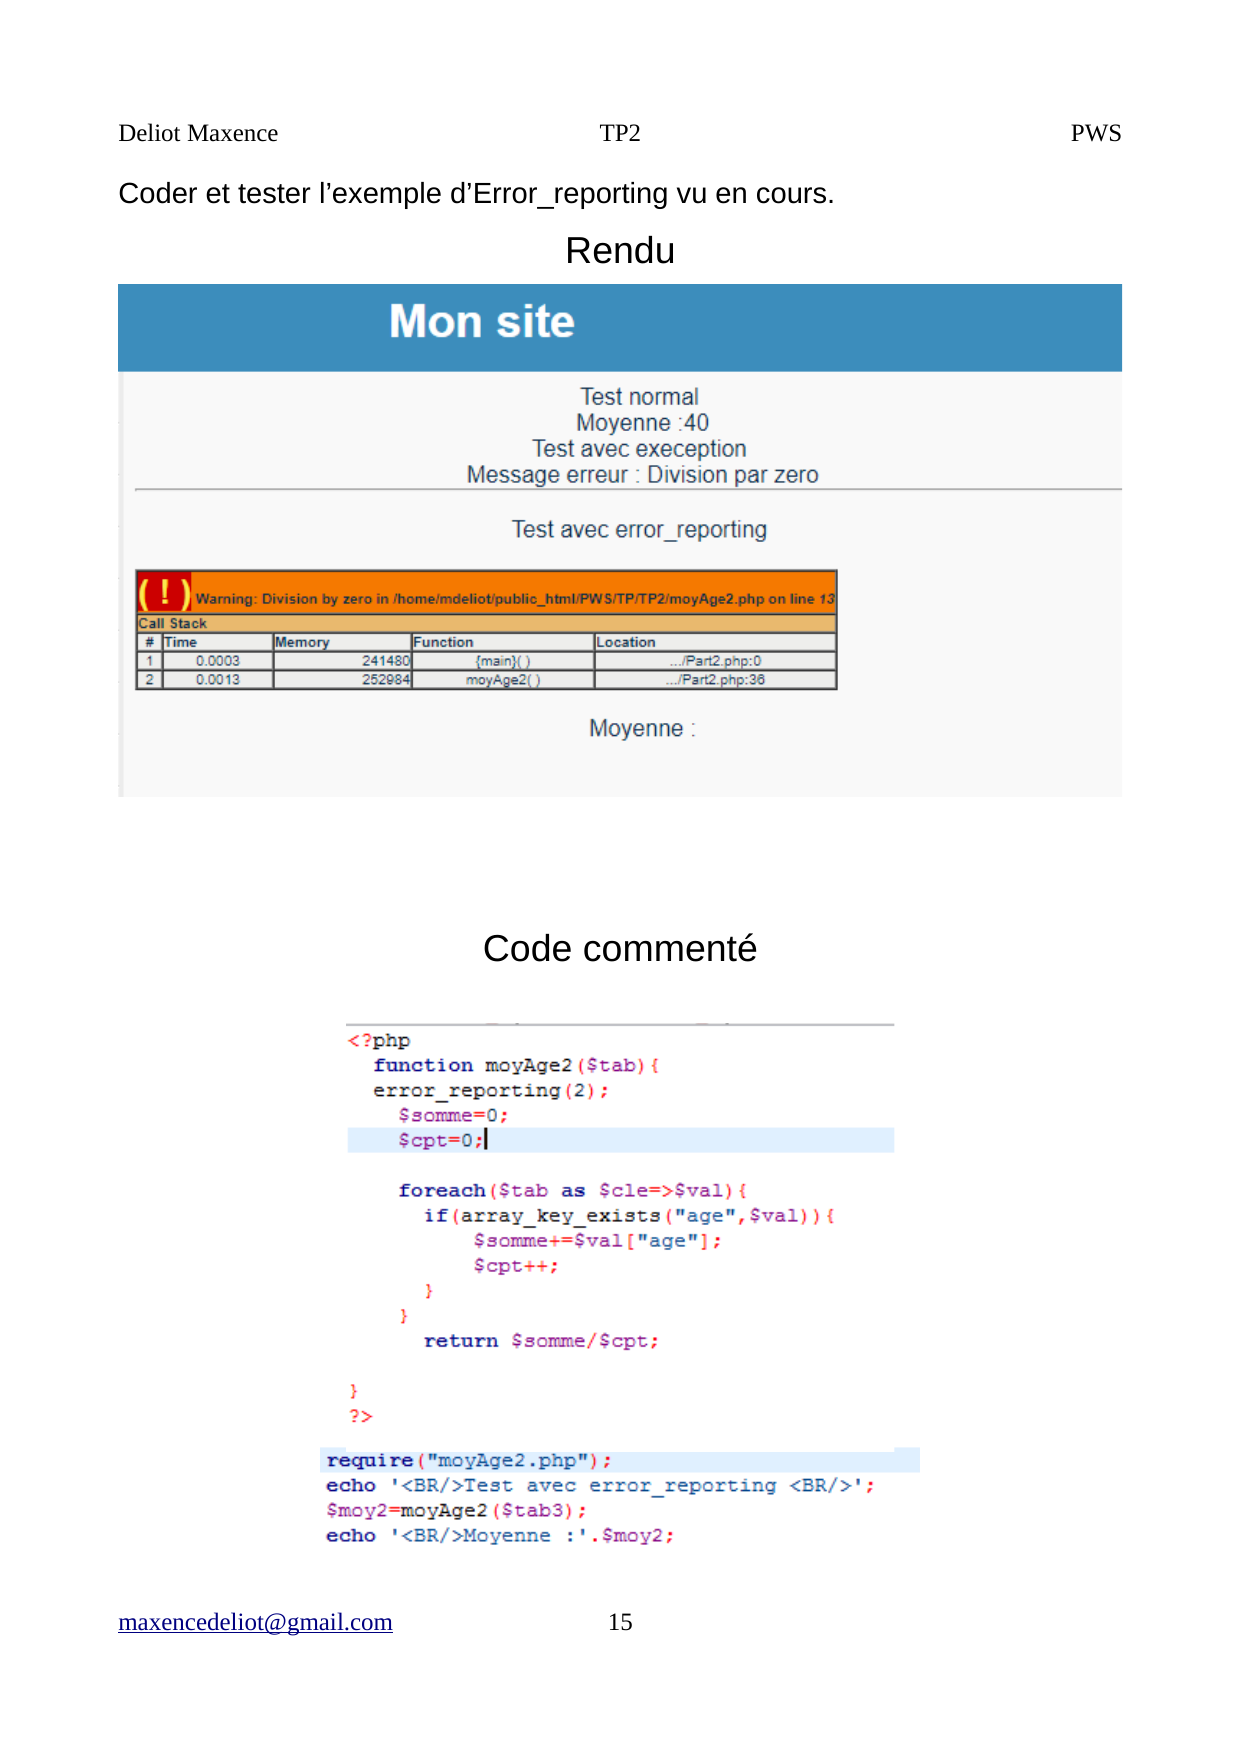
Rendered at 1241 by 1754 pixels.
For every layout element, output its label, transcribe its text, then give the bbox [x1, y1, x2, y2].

picture [118, 284, 1123, 797]
subtitle Coder et tester l’exemple d’Error_reporting vu en cours. [118, 176, 1122, 210]
picture [320, 1023, 920, 1559]
subtitle Rendu [118, 229, 1122, 272]
subtitle Code commenté [118, 926, 1122, 969]
